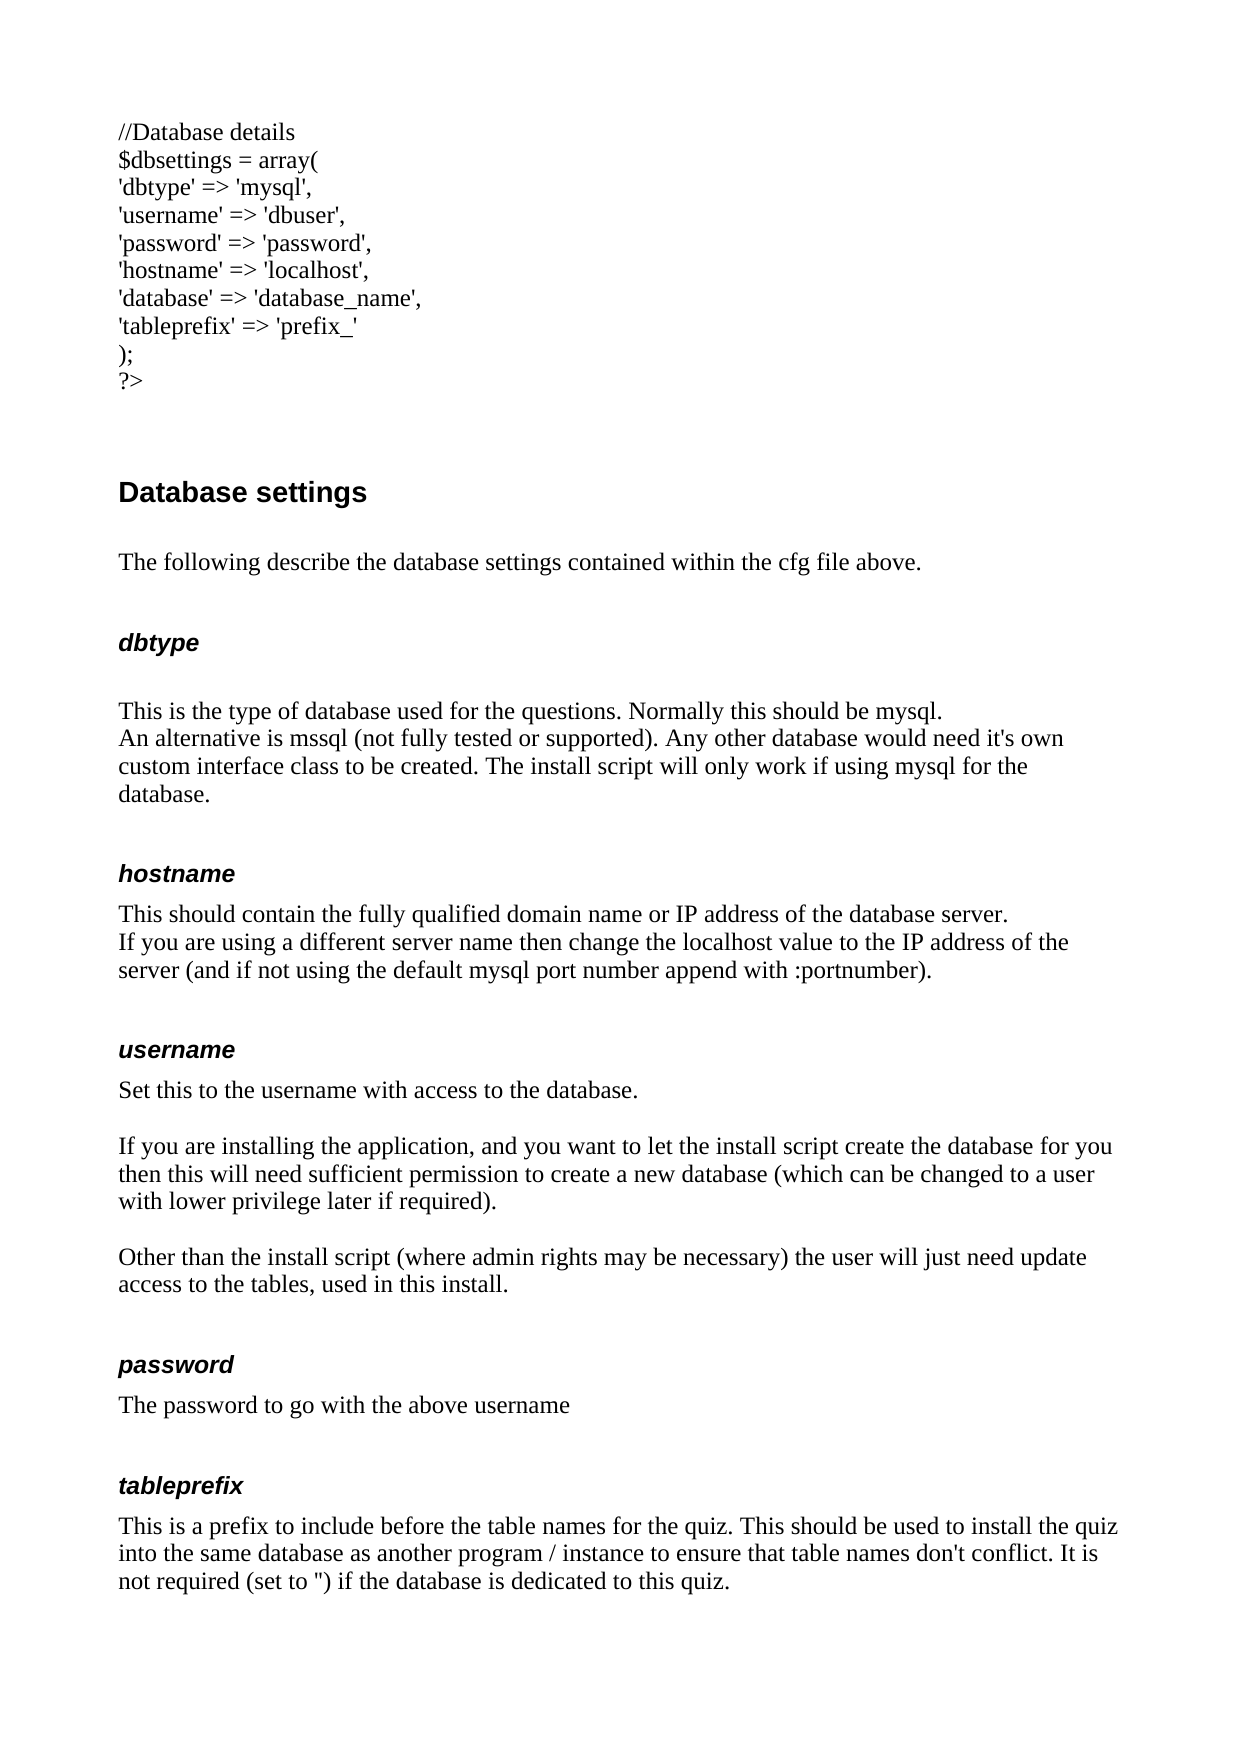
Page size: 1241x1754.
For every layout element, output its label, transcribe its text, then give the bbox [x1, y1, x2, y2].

text ?> [118, 367, 1122, 395]
text An alternative is mssql (not fully tested or supported). Any other database would need it's own custom interface class to be created. The install script will only work if using mysql for the database. [118, 724, 1122, 808]
subtitle username [118, 1036, 1122, 1064]
text 'username' => 'dbuser', [118, 201, 1122, 229]
text 'password' => 'password', [118, 229, 1122, 257]
subtitle password [118, 1351, 1122, 1379]
text 'tableprefix' => 'prefix_' [118, 312, 1122, 340]
text 'database' => 'database_name', [118, 284, 1122, 312]
text Set this to the username with access to the database. [118, 1077, 1122, 1104]
text The following describe the database settings contained within the cfg file above. [118, 548, 1122, 576]
text 'hostname' => 'localhost', [118, 257, 1122, 284]
subtitle hostname [118, 860, 1122, 888]
text ); [118, 340, 1122, 367]
text If you are using a different server name then change the localhost value to the IP address of the server (and if not using the default mysql port number append with :portnumber). [118, 928, 1122, 984]
subtitle Database settings [118, 476, 1122, 508]
text This is a prefix to include before the table names for the quiz. This should be used to install the quiz into the same database as another program / instance to ensure that table names don't conflict. It is not required (set to '') if the database is dedicated to this quiz. [118, 1512, 1122, 1595]
text The password to go with the above username [118, 1391, 1122, 1419]
text //Database details [118, 118, 1122, 146]
text This should contain the fully qualified domain name or IP address of the database server. [118, 901, 1122, 928]
text Other than the install script (where admin rights may be necessary) the user will just need update access to the tables, used in this install. [118, 1243, 1122, 1298]
subtitle dbtype [118, 629, 1122, 657]
text This is the type of database used for the questions. Normally this should be mysql. [118, 697, 1122, 724]
text 'dbtype' => 'mysql', [118, 173, 1122, 201]
text If you are installing the application, and you want to let the install script create the database for you then this will need sufficient permission to create a new database (which can be changed to a user with lower privilege later if required). [118, 1132, 1122, 1215]
subtitle tableprefix [118, 1472, 1122, 1499]
text $dbsettings = array( [118, 146, 1122, 173]
